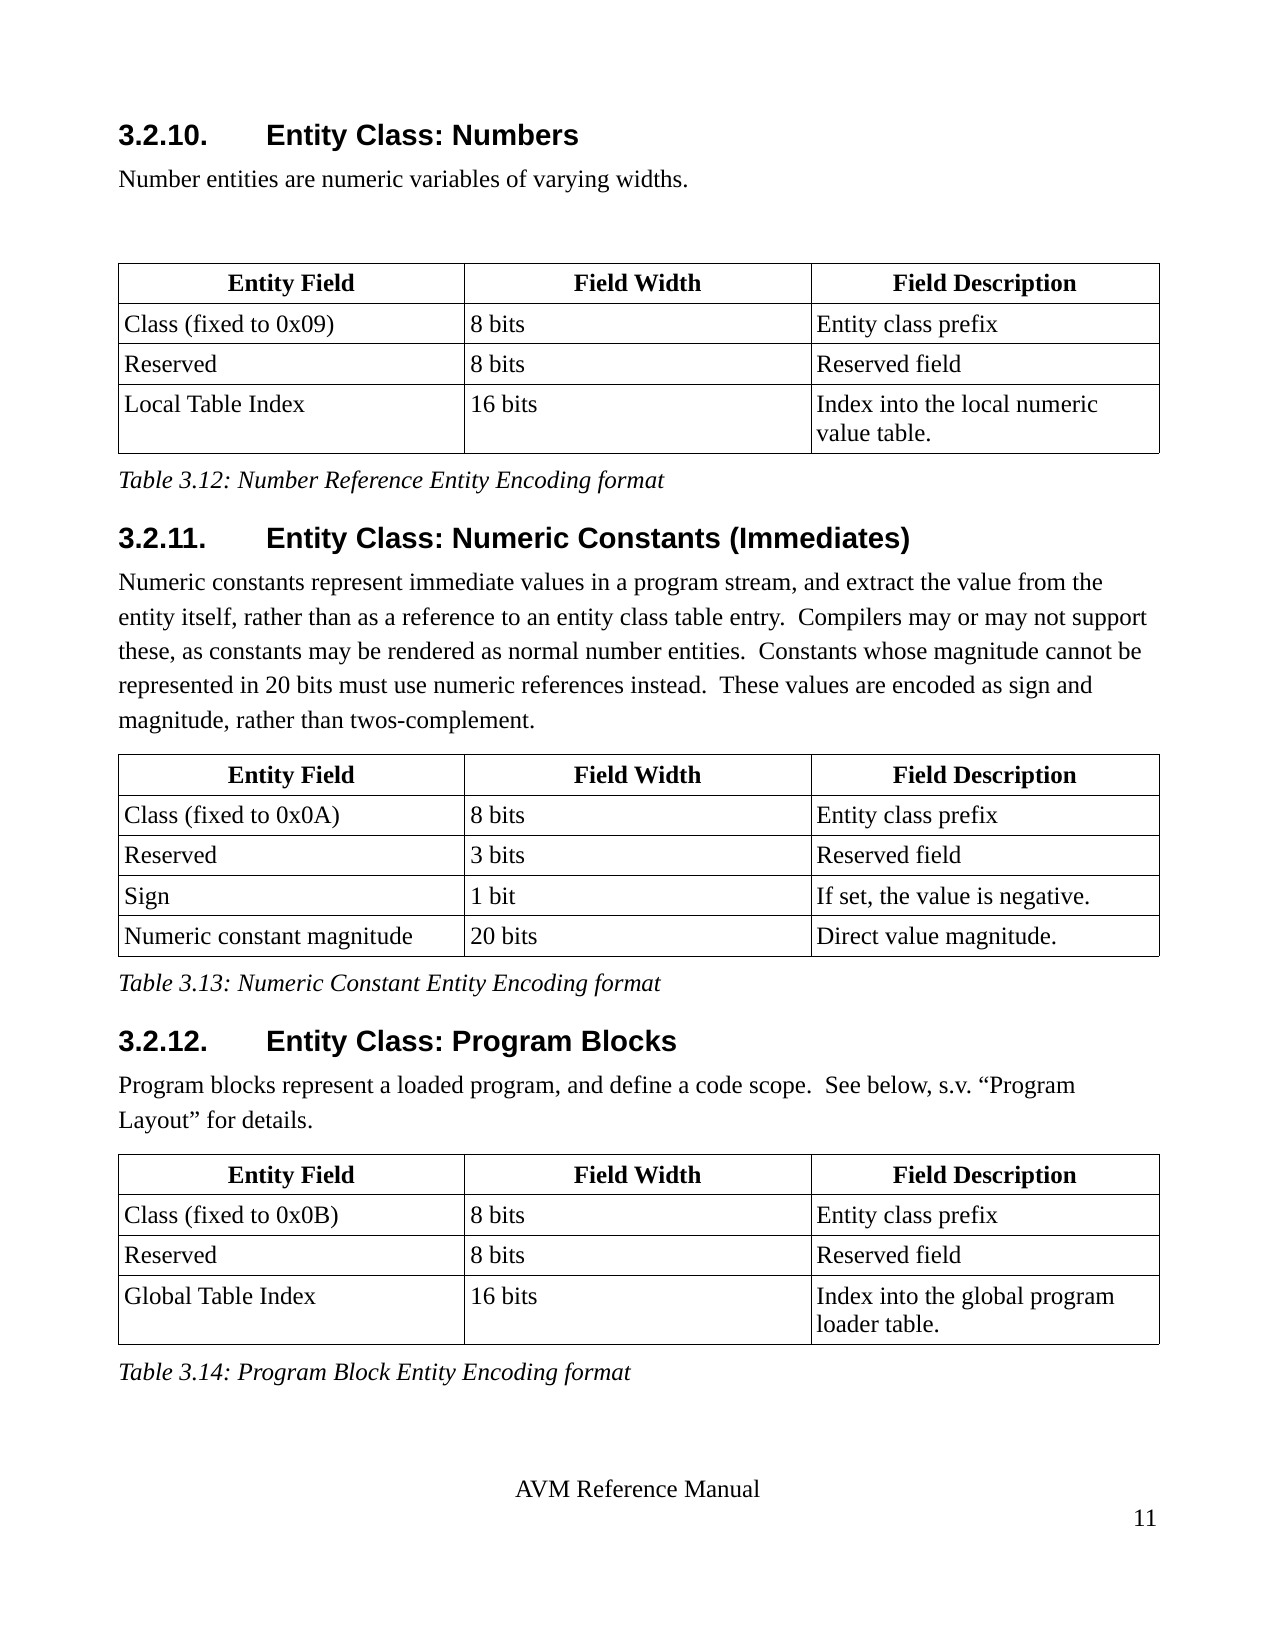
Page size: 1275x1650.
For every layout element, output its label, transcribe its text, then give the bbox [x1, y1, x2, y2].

table_cell Index into the global program loader table. [812, 1276, 1159, 1344]
table_cell 8 bits [465, 344, 811, 383]
table_cell Entity class prefix [812, 304, 1159, 343]
table_cell Reserved field [812, 836, 1159, 875]
text Table 3.14: Program Block Entity Encoding format [118, 1357, 1157, 1385]
table_cell Entity class prefix [812, 796, 1159, 835]
table_cell Sign [119, 876, 464, 915]
subtitle Entity Class: Numbers [118, 118, 1157, 152]
table_cell Reserved [119, 1236, 464, 1275]
table_cell Class (fixed to 0x0B) [119, 1195, 464, 1234]
subtitle Entity Class: Program Blocks [118, 1024, 1157, 1058]
table_cell 16 bits [465, 385, 811, 452]
text Program blocks represent a loaded program, and define a code scope. See below, s.v. “Program Layout” for details. [118, 1070, 1157, 1134]
text Number entities are numeric variables of varying widths. [118, 164, 1157, 193]
table_cell Reserved field [812, 344, 1159, 383]
table_header Field Width [465, 755, 811, 794]
table_header Field Width [465, 264, 811, 303]
table_cell Numeric constant magnitude [119, 916, 464, 956]
table_cell 8 bits [465, 1195, 811, 1234]
table_cell Reserved field [812, 1236, 1159, 1275]
table_header Entity Field [119, 264, 464, 303]
table_cell 8 bits [465, 1236, 811, 1275]
table_cell If set, the value is negative. [812, 876, 1159, 915]
table_cell 8 bits [465, 796, 811, 835]
text Table 3.13: Numeric Constant Entity Encoding format [118, 968, 1157, 997]
table_header Field Description [812, 755, 1159, 794]
table_cell Direct value magnitude. [812, 916, 1159, 956]
table_cell Reserved [119, 836, 464, 875]
table_cell 8 bits [465, 304, 811, 343]
table_header Field Width [465, 1155, 811, 1194]
table_cell 16 bits [465, 1276, 811, 1344]
table_header Entity Field [119, 755, 464, 794]
table_cell Reserved [119, 344, 464, 383]
table_header Field Description [812, 1155, 1159, 1194]
table_cell Index into the local numeric value table. [812, 385, 1159, 452]
table_cell Global Table Index [119, 1276, 464, 1344]
table_cell Class (fixed to 0x0A) [119, 796, 464, 835]
text Table 3.12: Number Reference Entity Encoding format [118, 465, 1157, 494]
table_header Field Description [812, 264, 1159, 303]
table_cell 1 bit [465, 876, 811, 915]
table_cell 20 bits [465, 916, 811, 956]
table_cell Entity class prefix [812, 1195, 1159, 1234]
table_cell 3 bits [465, 836, 811, 875]
table_cell Local Table Index [119, 385, 464, 452]
table_cell Class (fixed to 0x09) [119, 304, 464, 343]
table_header Entity Field [119, 1155, 464, 1194]
subtitle Entity Class: Numeric Constants (Immediates) [118, 521, 1157, 555]
text Numeric constants represent immediate values in a program stream, and extract the value from the entity itself, rather than as a reference to an entity class table entry. Compilers may or may not support these, as constants may be rendered as normal number entities. Constants whose magnitude cannot be represented in 20 bits must use numeric references instead. These values are encoded as sign and magnitude, rather than twos-complement. [118, 567, 1157, 734]
